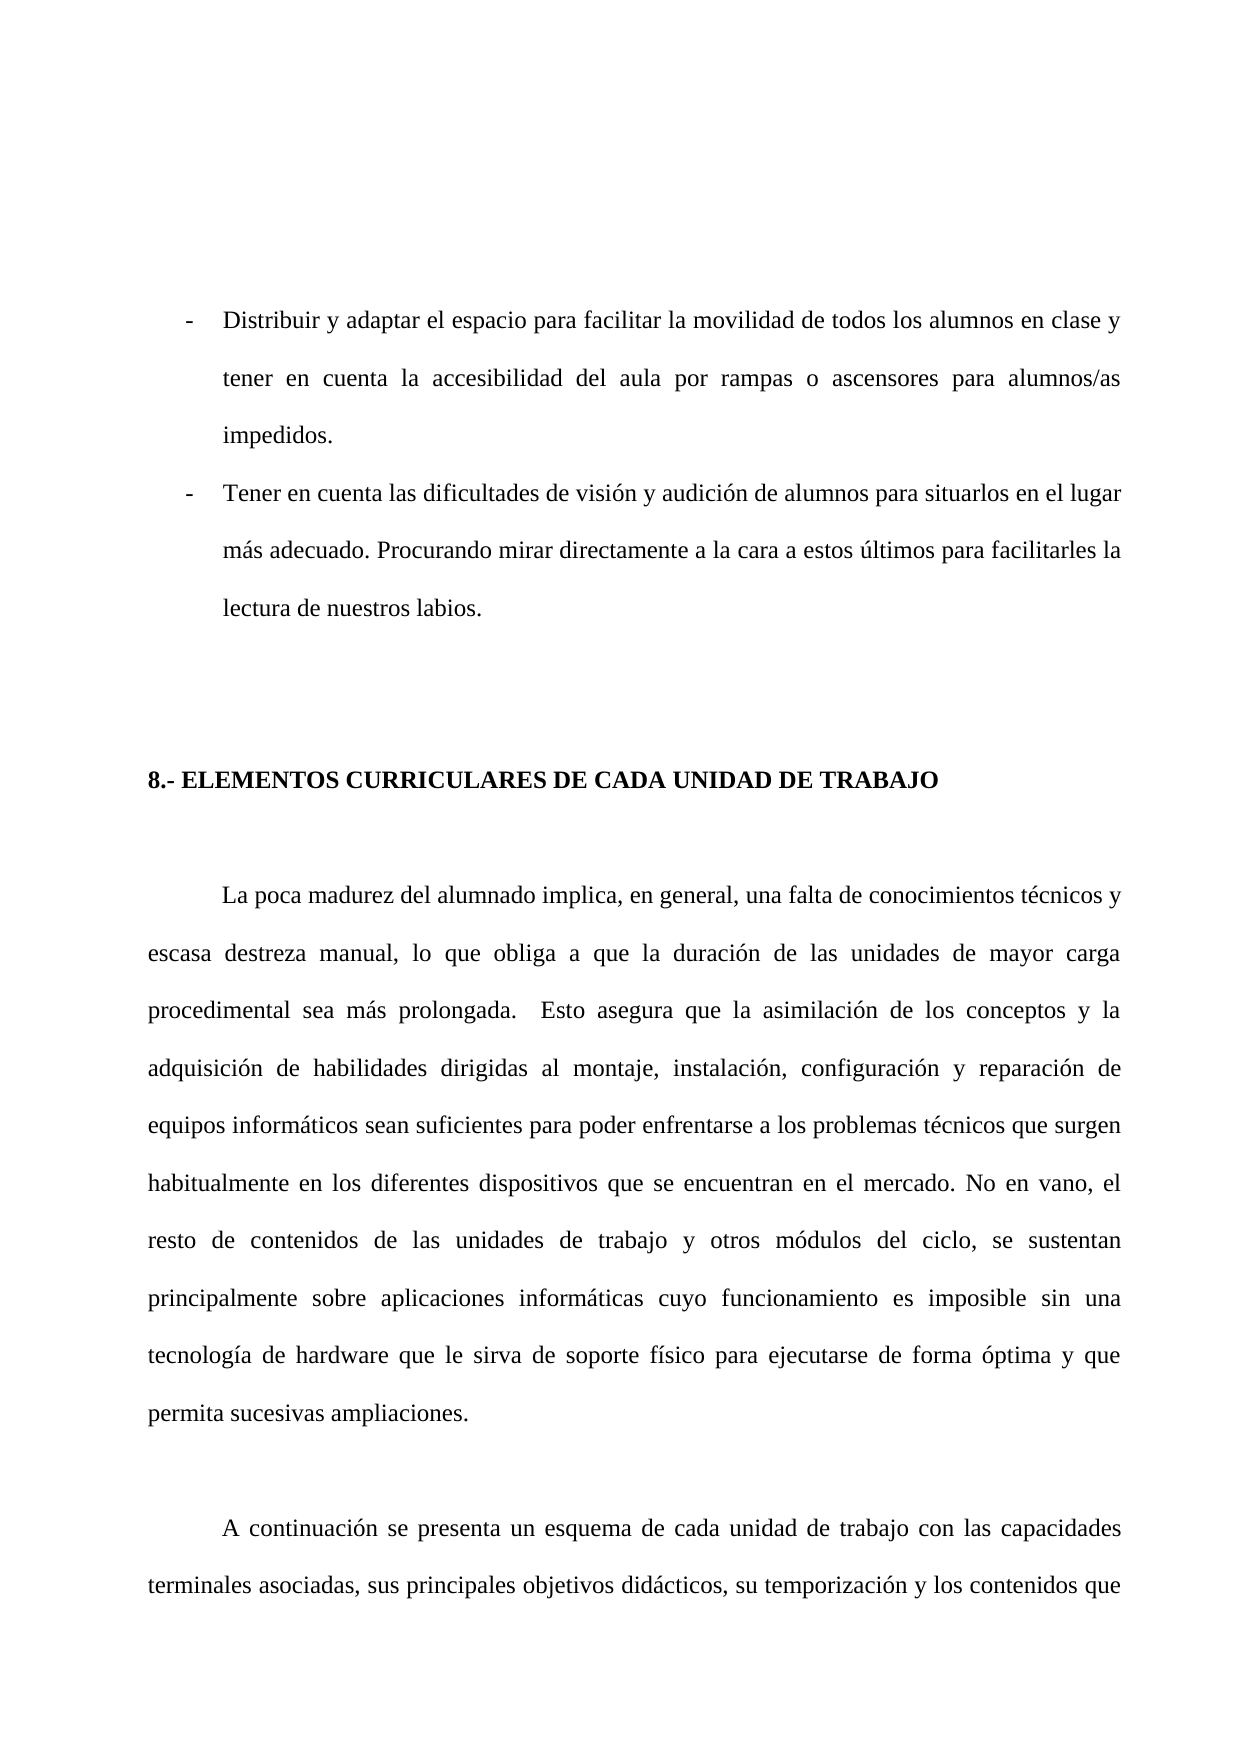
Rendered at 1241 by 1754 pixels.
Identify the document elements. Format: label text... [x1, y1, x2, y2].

list Distribuir y adaptar el espacio para facilitar la movilidad de todos los alumnos en clase y tener en cuenta la accesibilidad del aula por rampas o ascensores para alumnos/as impedidos. [185, 306, 1122, 449]
text La poca madurez del alumnado implica, en general, una falta de conocimientos técnicos y escasa destreza manual, lo que obliga a que la duración de las unidades de mayor carga procedimental sea más prolongada. Esto asegura que la asimilación de los conceptos y la adquisición de habilidades dirigidas al montaje, instalación, configuración y reparación de equipos informáticos sean suficientes para poder enfrentarse a los problemas técnicos que surgen habitualmente en los diferentes dispositivos que se encuentran en el mercado. No en vano, el resto de contenidos de las unidades de trabajo y otros módulos del ciclo, se sustentan principalmente sobre aplicaciones informáticas cuyo funcionamiento es imposible sin una tecnología de hardware que le sirva de soporte físico para ejecutarse de forma óptima y que permita sucesivas ampliaciones. [148, 881, 1122, 1427]
list Tener en cuenta las dificultades de visión y audición de alumnos para situarlos en el lugar más adecuado. Procurando mirar directamente a la cara a estos últimos para facilitarles la lectura de nuestros labios. [185, 478, 1122, 622]
text 8.- ELEMENTOS CURRICULARES DE CADA UNIDAD DE TRABAJO [148, 766, 1122, 794]
text A continuación se presenta un esquema de cada unidad de trabajo con las capacidades terminales asociadas, sus principales objetivos didácticos, su temporización y los contenidos que [148, 1513, 1122, 1599]
